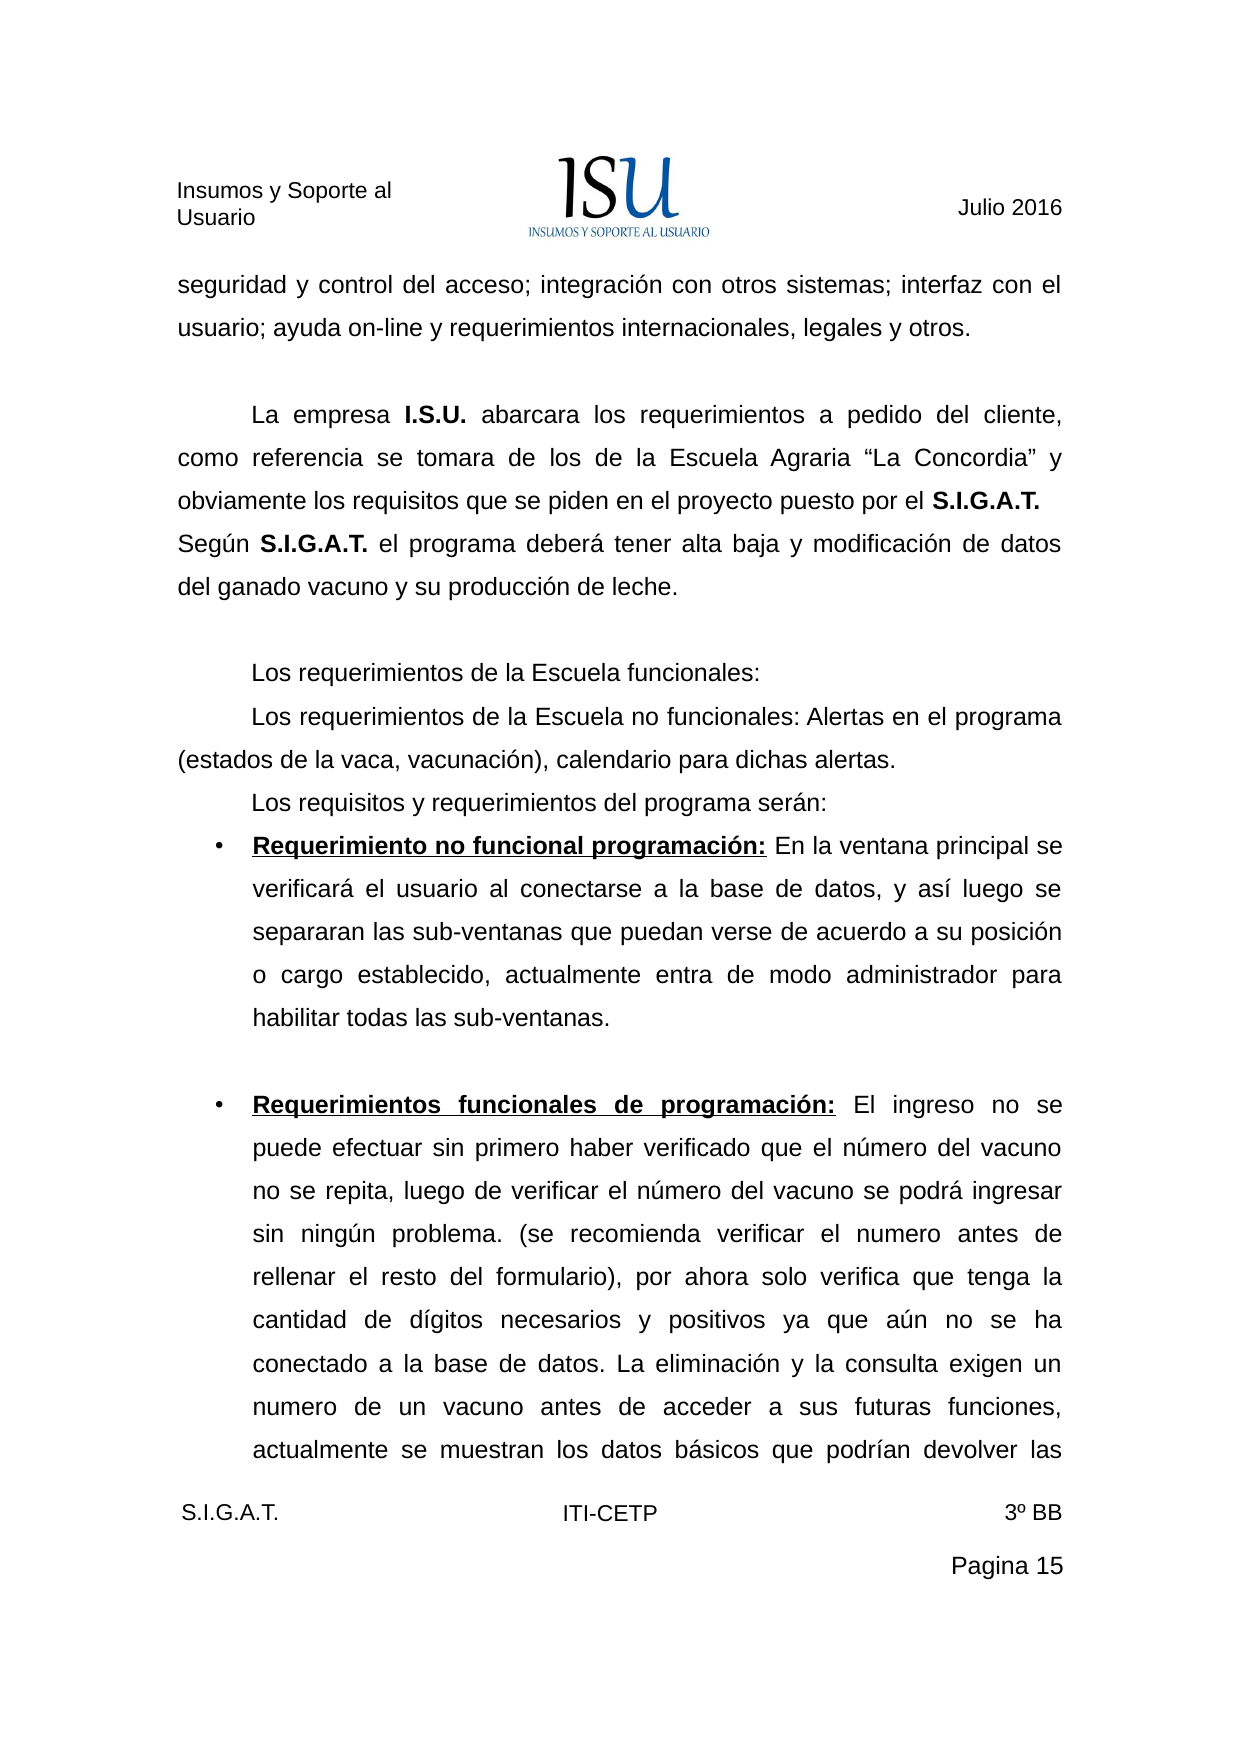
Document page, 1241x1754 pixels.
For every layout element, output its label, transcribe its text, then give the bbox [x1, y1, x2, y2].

text Los requerimientos de la Escuela funcionales: [177, 658, 1063, 687]
text Los requerimientos de la Escuela no funcionales: Alertas en el programa (estados de la vaca, vacunación), calendario para dichas alertas. [177, 701, 1063, 773]
text Según S.I.G.A.T. el programa deberá tener alta baja y modificación de datos del ganado vacuno y su producción de leche. [177, 529, 1063, 601]
text seguridad y control del acceso; integración con otros sistemas; interfaz con el usuario; ayuda on-line y requerimientos internacionales, legales y otros. [177, 270, 1063, 342]
list Requerimientos funcionales de programación: El ingreso no se puede efectuar sin primero haber verificado que el número del vacuno no se repita, luego de verificar el número del vacuno se podrá ingresar sin ningún problema. (se recomienda verificar el numero antes de rellenar el resto del formulario), por ahora solo verifica que tenga la cantidad de dígitos necesarios y positivos ya que aún no se ha conectado a la base de datos. La eliminación y la consulta exigen un numero de un vacuno antes de acceder a sus futuras funciones, actualmente se muestran los datos básicos que podrían devolver las [215, 1090, 1063, 1463]
text La empresa I.S.U. abarcara los requerimientos a pedido del cliente, como referencia se tomara de los de la Escuela Agraria “La Concordia” y obviamente los requisitos que se piden en el proyecto puesto por el S.I.G.A.T. [177, 399, 1063, 514]
list Requerimiento no funcional programación: En la ventana principal se verificará el usuario al conectarse a la base de datos, y así luego se separaran las sub-ventanas que puedan verse de acuerdo a su posición o cargo establecido, actualmente entra de modo administrador para habilitar todas las sub-ventanas. [215, 831, 1063, 1032]
text Los requisitos y requerimientos del programa serán: [177, 788, 1063, 816]
